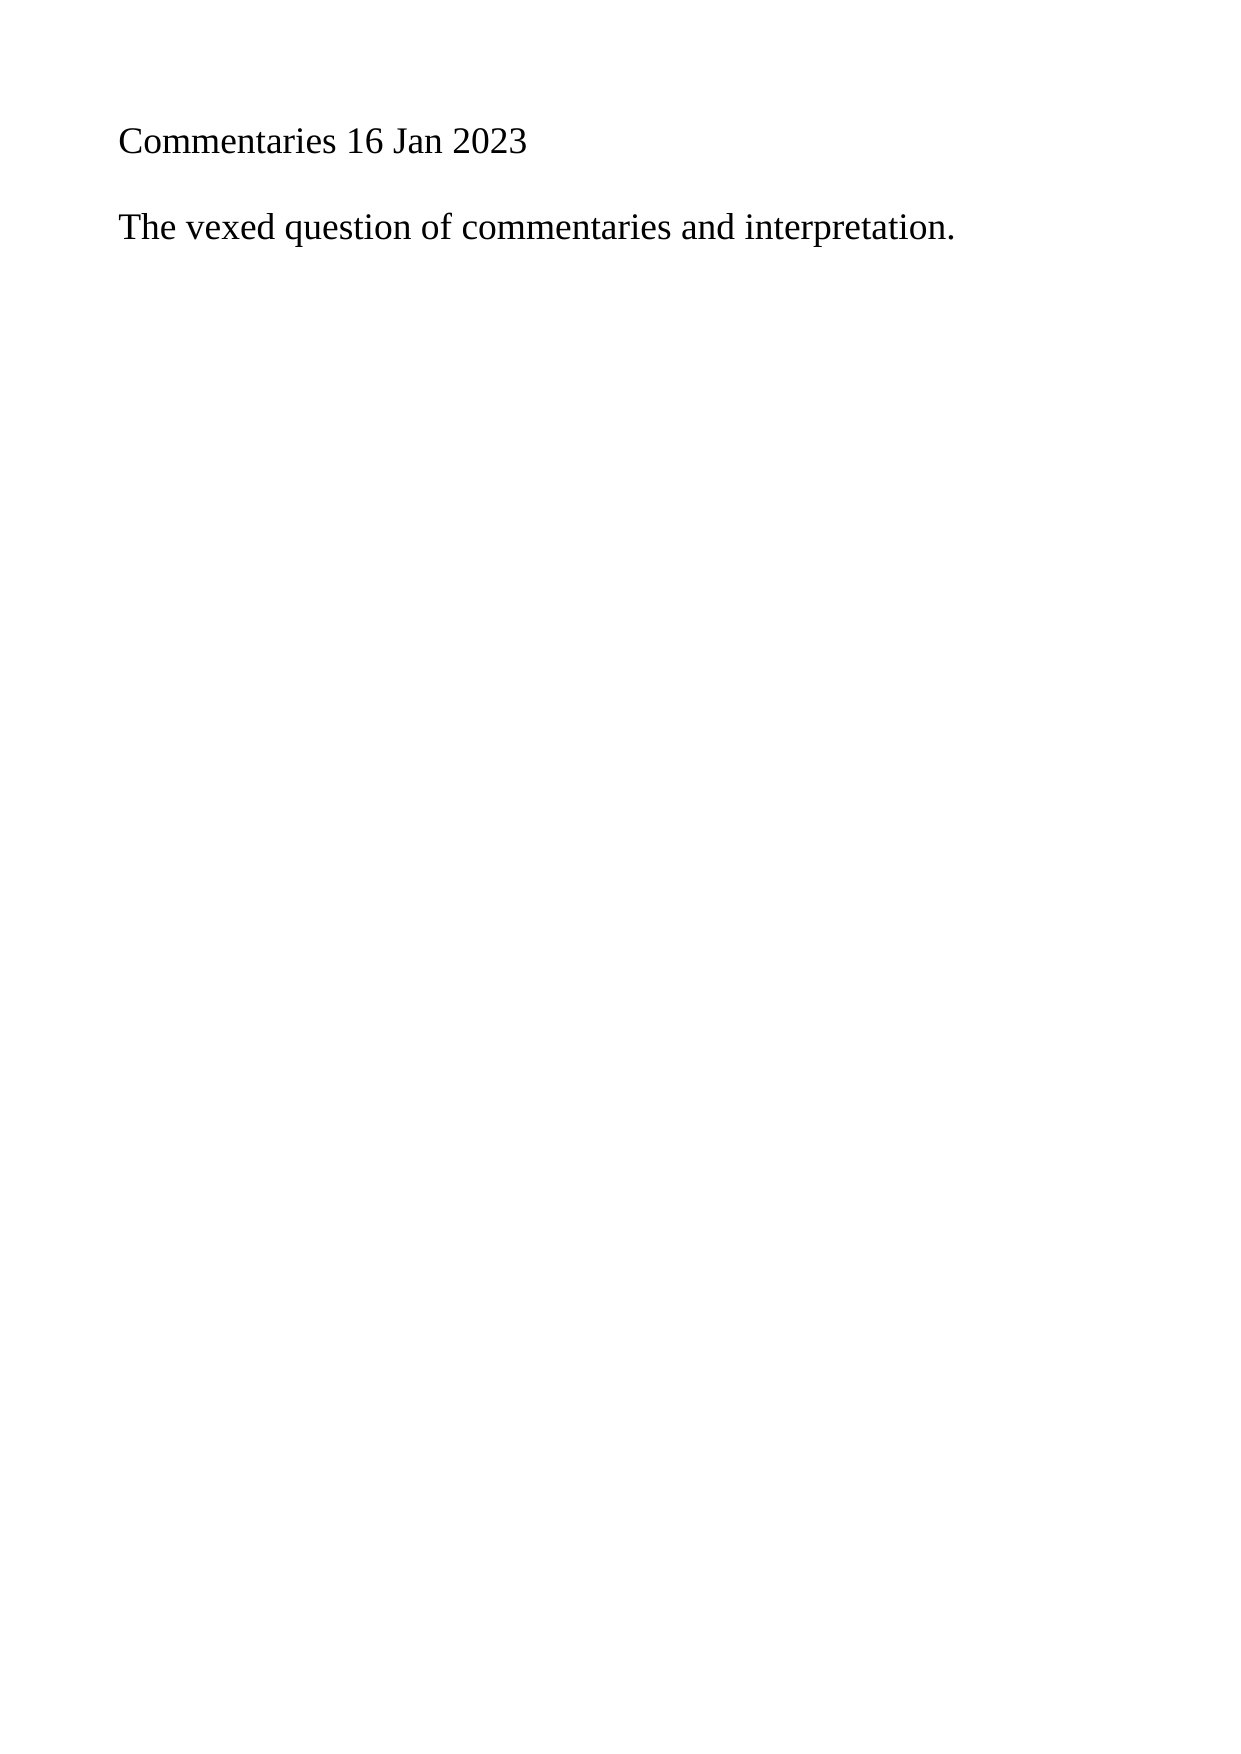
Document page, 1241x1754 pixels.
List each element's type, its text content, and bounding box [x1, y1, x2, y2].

text Commentaries 16 Jan 2023 [118, 118, 1122, 161]
text The vexed question of commentaries and interpretation. [118, 204, 1122, 247]
